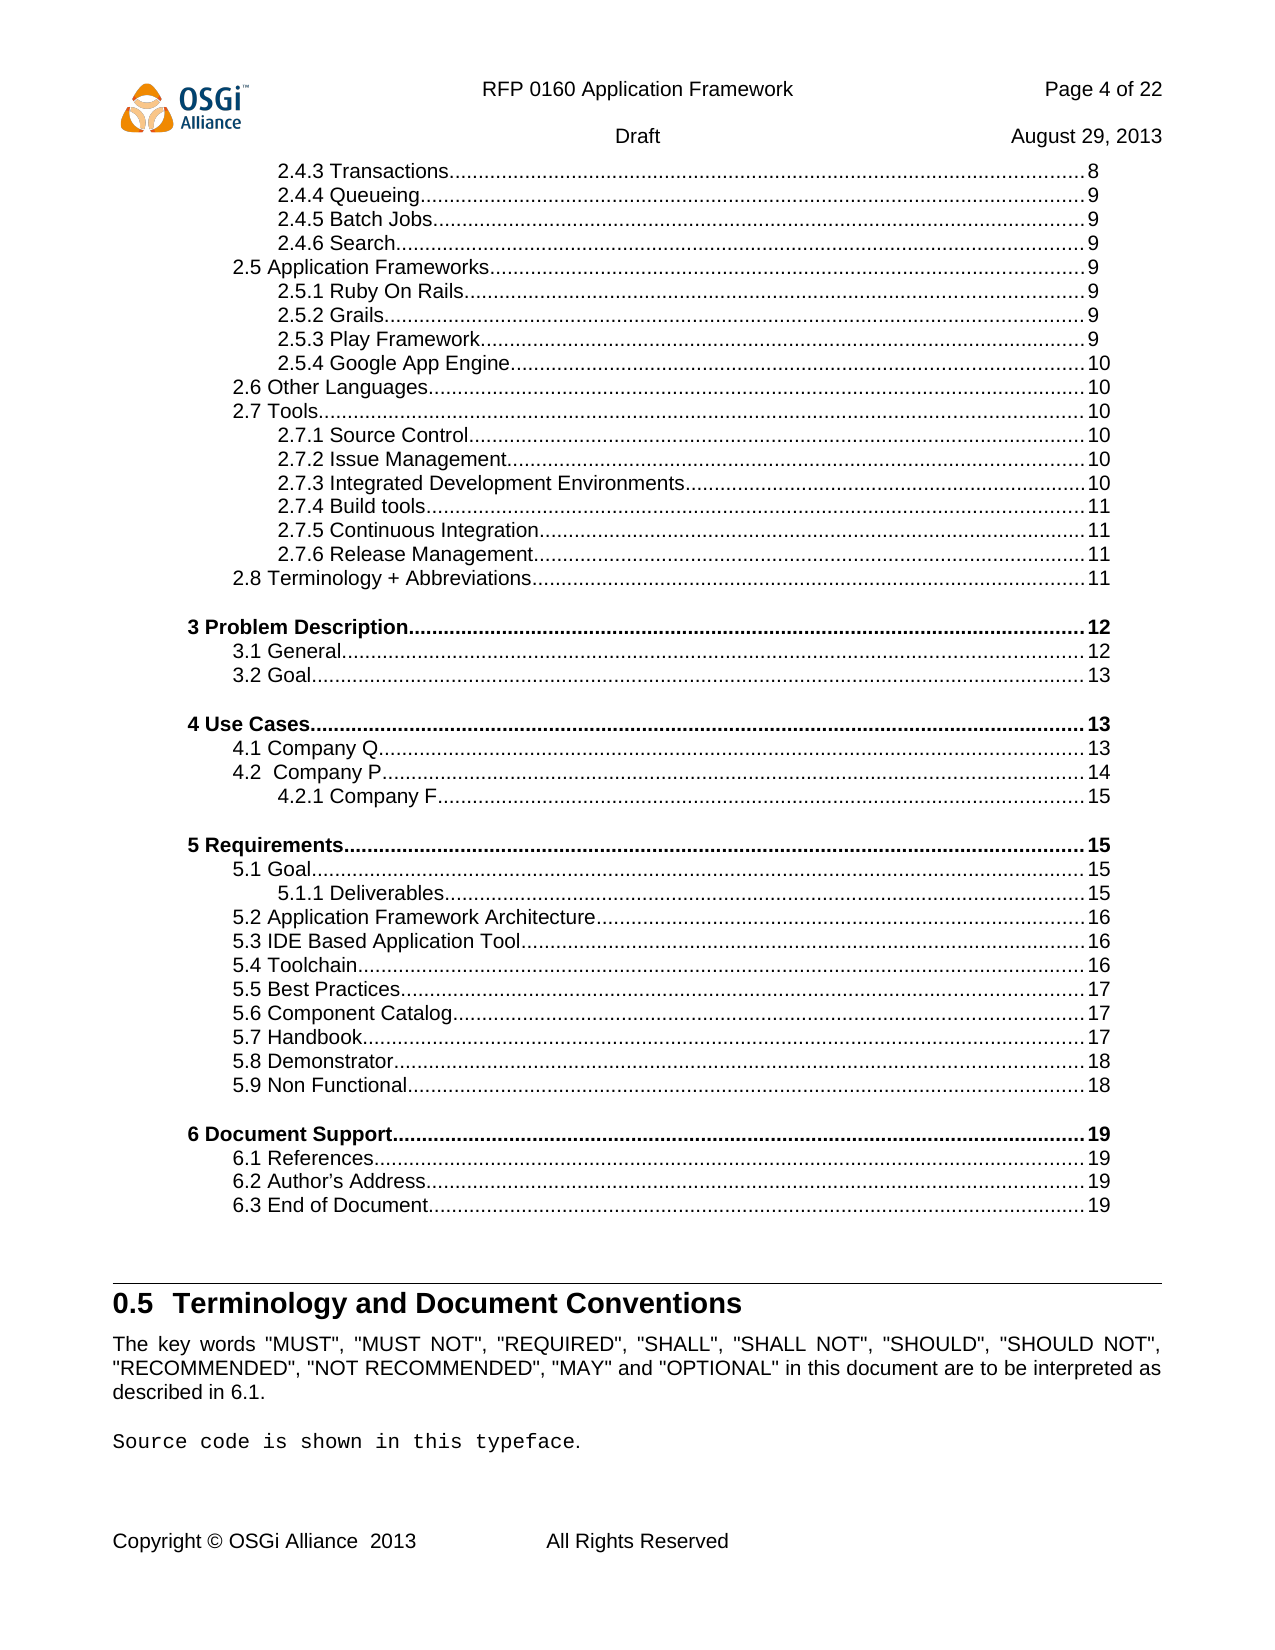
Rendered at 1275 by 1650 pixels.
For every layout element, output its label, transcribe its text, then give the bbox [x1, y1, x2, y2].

text 5.9 Non Functional 18 [232, 1072, 1162, 1096]
text 5.1.1 Deliverables 15 [277, 881, 1162, 905]
text 2.5.2 Grails 9 [277, 303, 1162, 327]
text 4.1 Company Q 13 [232, 736, 1162, 760]
text 5.4 Toolchain 16 [232, 953, 1162, 977]
text 6.3 End of Document 19 [232, 1193, 1162, 1217]
text 5.3 IDE Based Application Tool 16 [232, 929, 1162, 953]
text 2.5.4 Google App Engine 10 [277, 351, 1162, 374]
text 4.2 Company P 14 [232, 760, 1162, 784]
text 2.4.4 Queueing 9 [277, 183, 1162, 207]
text 5.6 Component Catalog 17 [232, 1001, 1162, 1024]
text 2.7.6 Release Management 11 [277, 542, 1162, 566]
text 3.2 Goal 13 [232, 663, 1162, 687]
text 4 Use Cases 13 [187, 712, 1162, 736]
text 5.7 Handbook 17 [232, 1024, 1162, 1048]
text 6.2 Author’s Address 19 [232, 1169, 1162, 1193]
text 2.7 Tools 10 [232, 398, 1162, 422]
text 6.1 References 19 [232, 1145, 1162, 1169]
text 2.7.5 Continuous Integration 11 [277, 518, 1162, 542]
text The key words "MUST", "MUST NOT", "REQUIRED", "SHALL", "SHALL NOT", "SHOULD", "SHOULD NOT", "RECOMMENDED", "NOT RECOMMENDED", "MAY" and "OPTIONAL" in this document are to be interpreted as described in 6.1. [112, 1332, 1162, 1404]
text 2.7.2 Issue Management 10 [277, 446, 1162, 470]
text 2.4.3 Transactions 8 [277, 159, 1162, 183]
text 4.2.1 Company F 15 [277, 784, 1162, 808]
text 5.8 Demonstrator 18 [232, 1048, 1162, 1072]
text 2.5.1 Ruby On Rails 9 [277, 279, 1162, 303]
text Source code is shown in this typeface. [112, 1429, 1162, 1455]
text 2.7.1 Source Control 10 [277, 422, 1162, 446]
text 2.5 Application Frameworks 9 [232, 255, 1162, 279]
picture [113, 76, 257, 140]
text 5 Requirements 15 [187, 833, 1162, 857]
text 2.4.6 Search 9 [277, 231, 1162, 255]
text 2.8 Terminology + Abbreviations 11 [232, 566, 1162, 590]
text 5.1 Goal 15 [232, 857, 1162, 881]
text 5.5 Best Practices 17 [232, 977, 1162, 1001]
text 2.7.4 Build tools 11 [277, 494, 1162, 518]
text 5.2 Application Framework Architecture 16 [232, 905, 1162, 929]
text 2.6 Other Languages 10 [232, 374, 1162, 398]
text 2.4.5 Batch Jobs 9 [277, 207, 1162, 231]
subtitle Terminology and Document Conventions [112, 1284, 1162, 1319]
text 3.1 General 12 [232, 639, 1162, 663]
text 2.5.3 Play Framework 9 [277, 327, 1162, 351]
text 2.7.3 Integrated Development Environments 10 [277, 470, 1162, 494]
text 6 Document Support 19 [187, 1121, 1162, 1145]
text 3 Problem Description 12 [187, 615, 1162, 639]
